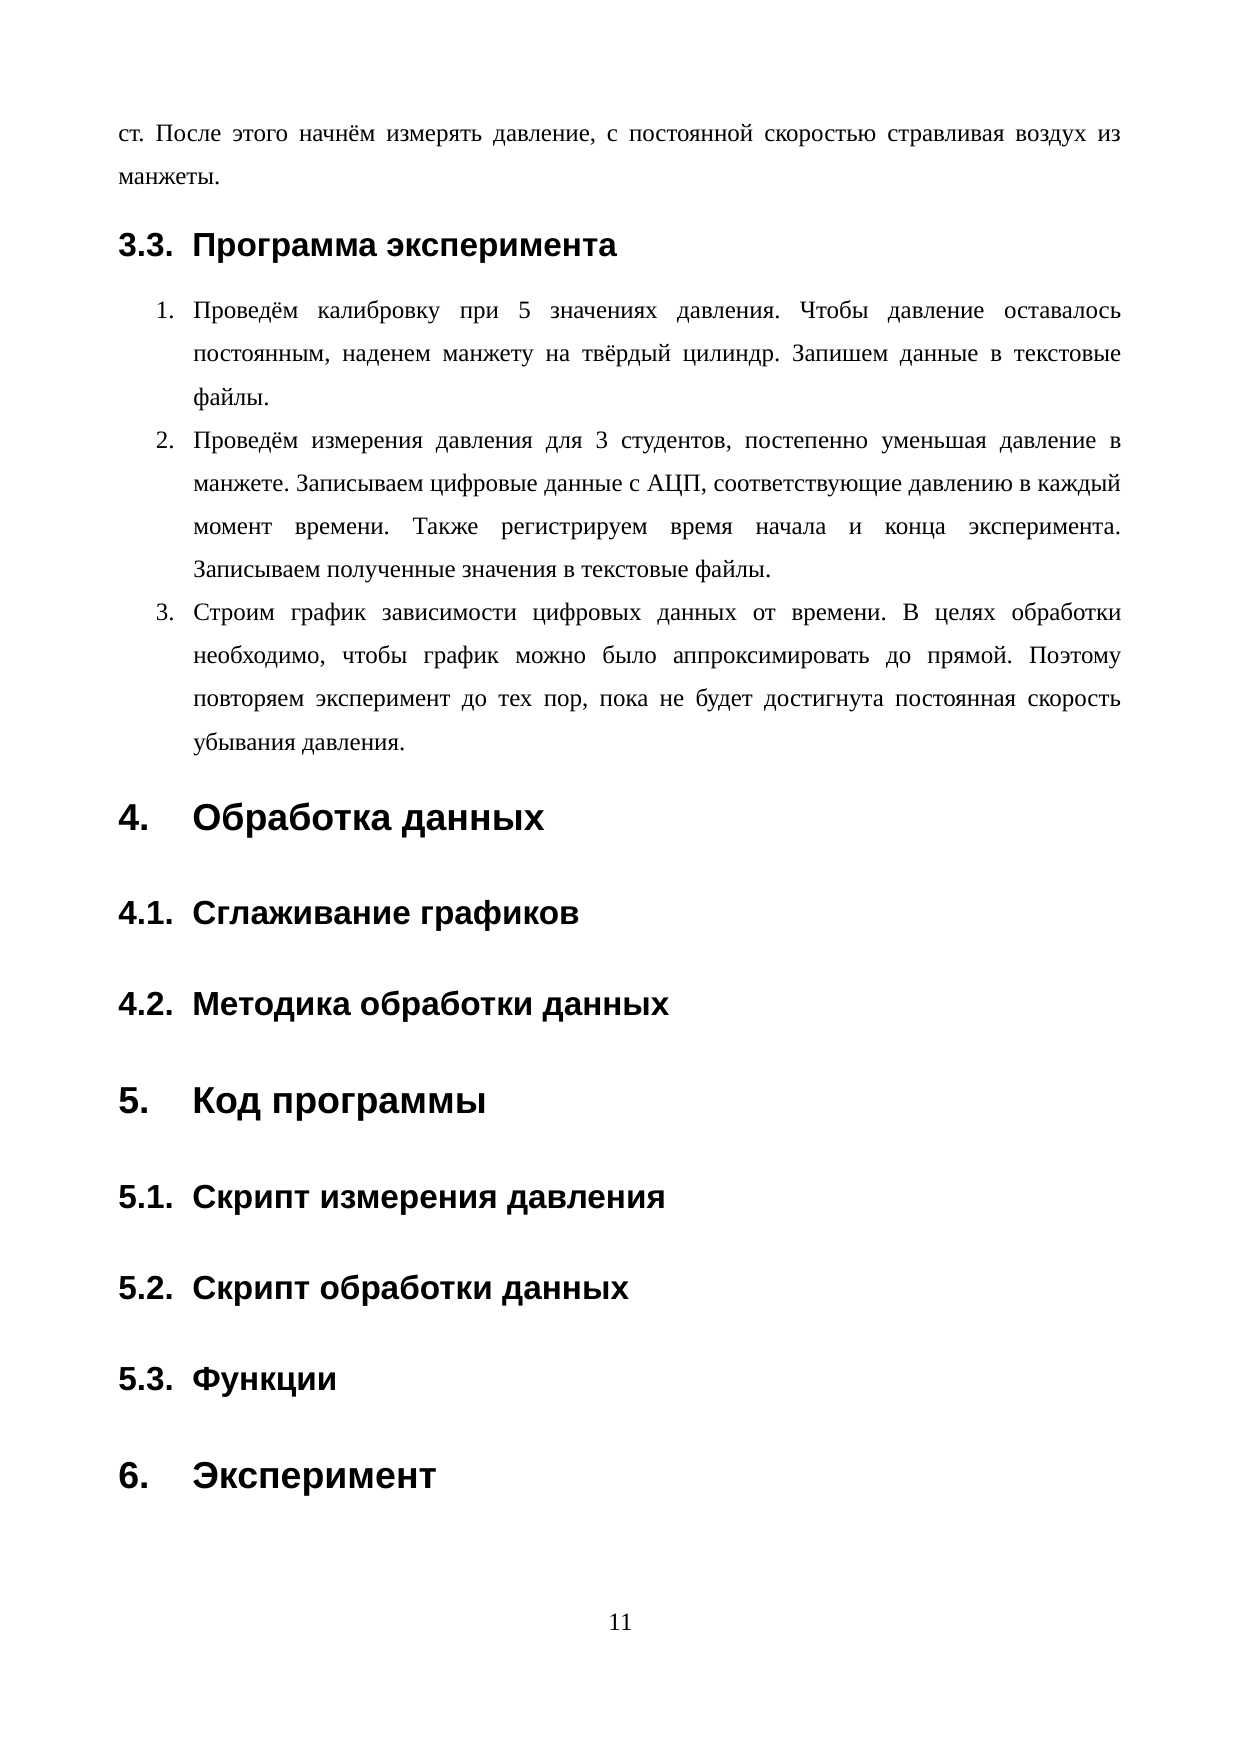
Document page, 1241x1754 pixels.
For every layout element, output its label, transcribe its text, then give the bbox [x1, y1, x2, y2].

list Строим график зависимости цифровых данных от времени. В целях обработки необходимо, чтобы график можно было аппроксимировать до прямой. Поэтому повторяем эксперимент до тех пор, пока не будет достигнута постоянная скорость убывания давления. [156, 597, 1122, 755]
subtitle Эксперимент [118, 1454, 1122, 1497]
subtitle Код программы [118, 1079, 1122, 1122]
subtitle Сглаживание графиков [118, 893, 1122, 931]
subtitle Функции [118, 1359, 1122, 1397]
subtitle Программа эксперимента [118, 225, 1122, 264]
list Проведём калибровку при 5 значениях давления. Чтобы давление оставалось постоянным, наденем манжету на твёрдый цилиндр. Запишем данные в текстовые файлы. [156, 295, 1122, 410]
subtitle Обработка данных [118, 795, 1122, 838]
subtitle Методика обработки данных [118, 984, 1122, 1022]
subtitle Скрипт измерения давления [118, 1177, 1122, 1215]
subtitle Скрипт обработки данных [118, 1268, 1122, 1306]
list Проведём измерения давления для 3 студентов, постепенно уменьшая давление в манжете. Записываем цифровые данные с АЦП, соответствующие давлению в каждый момент времени. Также регистрируем время начала и конца эксперимента. Записываем полученные значения в текстовые файлы. [156, 425, 1122, 583]
text ст. После этого начнём измерять давление, с постоянной скоростью стравливая воздух из манжеты. [118, 118, 1122, 190]
